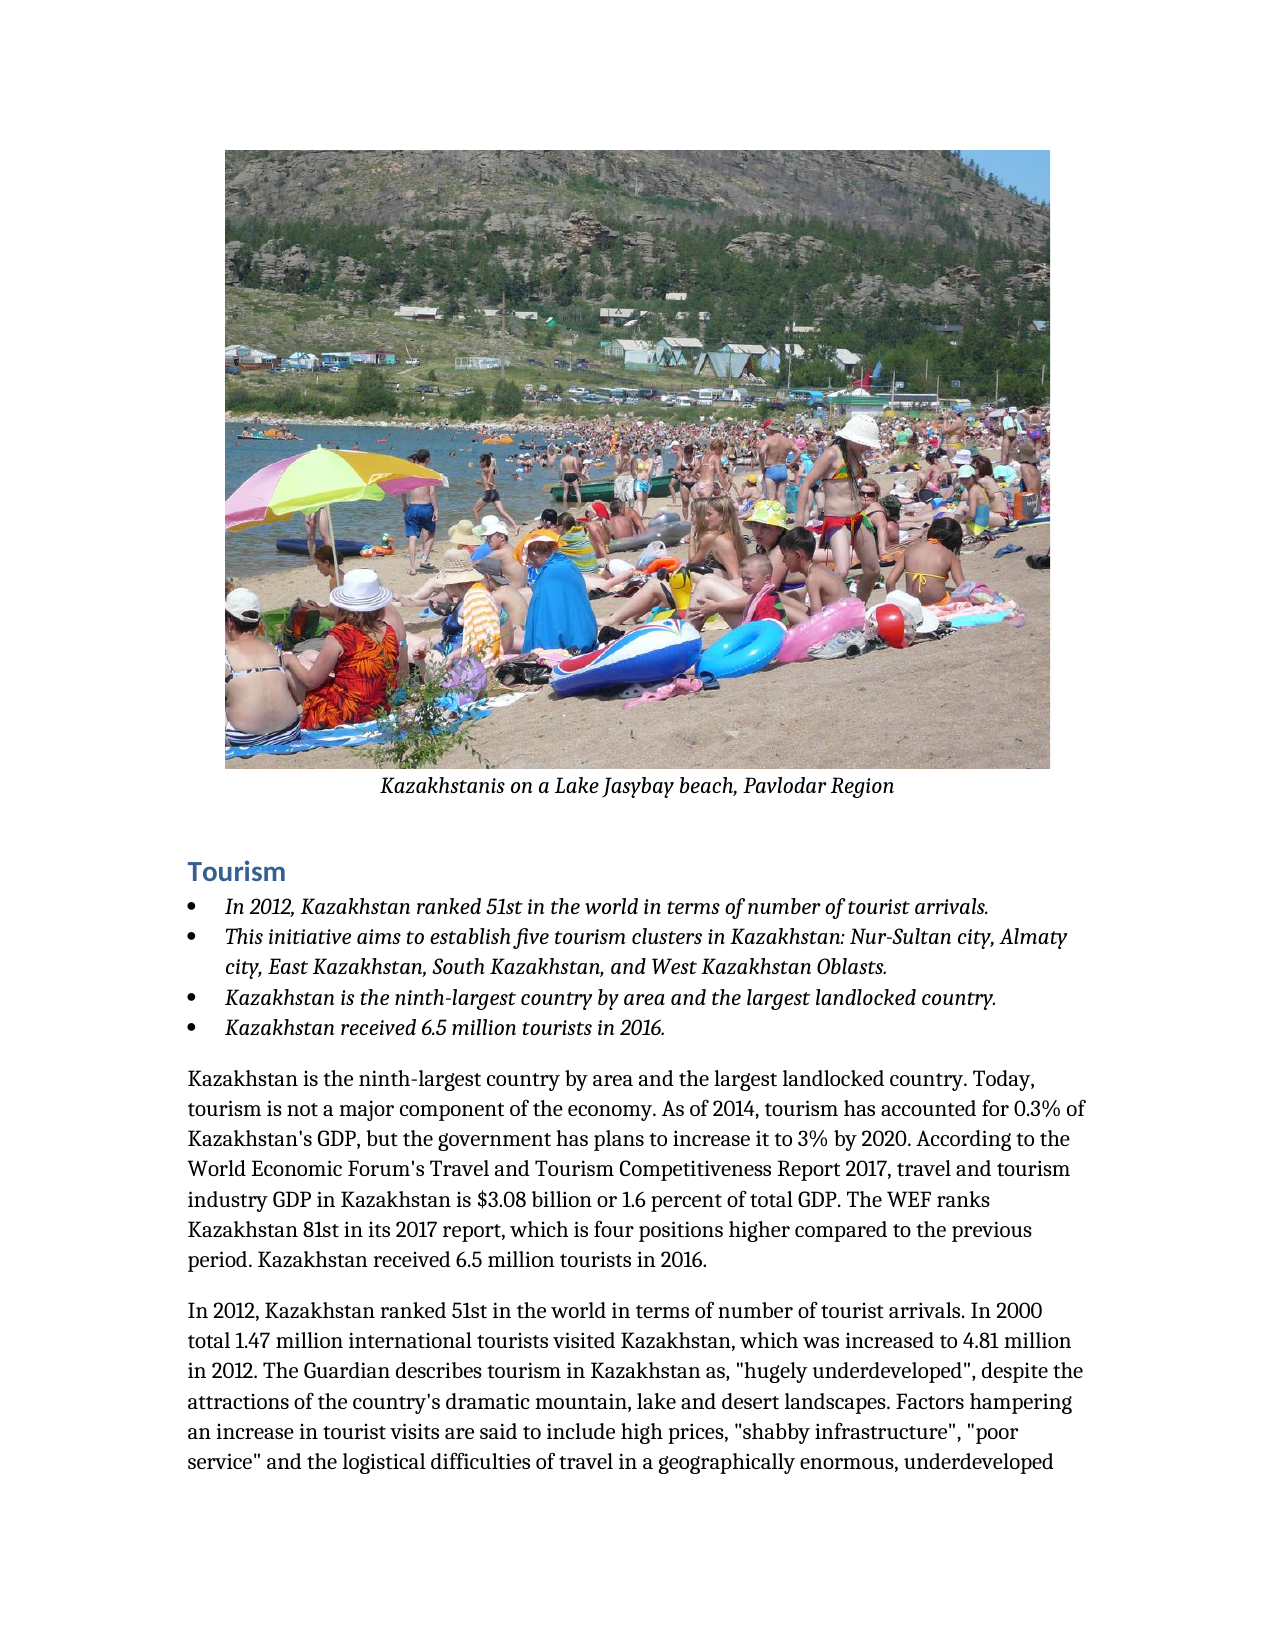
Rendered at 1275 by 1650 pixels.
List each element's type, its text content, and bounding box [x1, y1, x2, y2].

subtitle Tourism [187, 853, 1087, 888]
picture [225, 150, 1050, 769]
list In 2012, Kazakhstan ranked 51st in the world in terms of number of tourist arrivals. [187, 894, 1087, 920]
list Kazakhstan received 6.5 million tourists in 2016. [187, 1014, 1087, 1041]
text Kazakhstanis on a Lake Jasybay beach, Pavlodar Region [187, 150, 1087, 799]
list Kazakhstan is the ninth-largest country by area and the largest landlocked country. [187, 984, 1087, 1011]
list This initiative aims to establish five tourism clusters in Kazakhstan: Nur-Sultan city, Almaty city, East Kazakhstan, South Kazakhstan, and West Kazakhstan Oblasts. [187, 924, 1087, 981]
text Kazakhstan is the ninth-largest country by area and the largest landlocked country. Today, tourism is not a major component of the economy. As of 2014, tourism has accounted for 0.3% of Kazakhstan's GDP, but the government has plans to increase it to 3% by 2020. According to the World Economic Forum's Travel and Tourism Competitiveness Report 2017, travel and tourism industry GDP in Kazakhstan is $3.08 billion or 1.6 percent of total GDP. The WEF ranks Kazakhstan 81st in its 2017 report, which is four positions higher compared to the previous period. Kazakhstan received 6.5 million tourists in 2016. [187, 1066, 1087, 1273]
text In 2012, Kazakhstan ranked 51st in the world in terms of number of tourist arrivals. In 2000 total 1.47 million international tourists visited Kazakhstan, which was increased to 4.81 million in 2012. The Guardian describes tourism in Kazakhstan as, "hugely underdeveloped", despite the attractions of the country's dramatic mountain, lake and desert landscapes. Factors hampering an increase in tourist visits are said to include high prices, "shabby infrastructure", "poor service" and the logistical difficulties of travel in a geographically enormous, underdeveloped [187, 1298, 1087, 1475]
